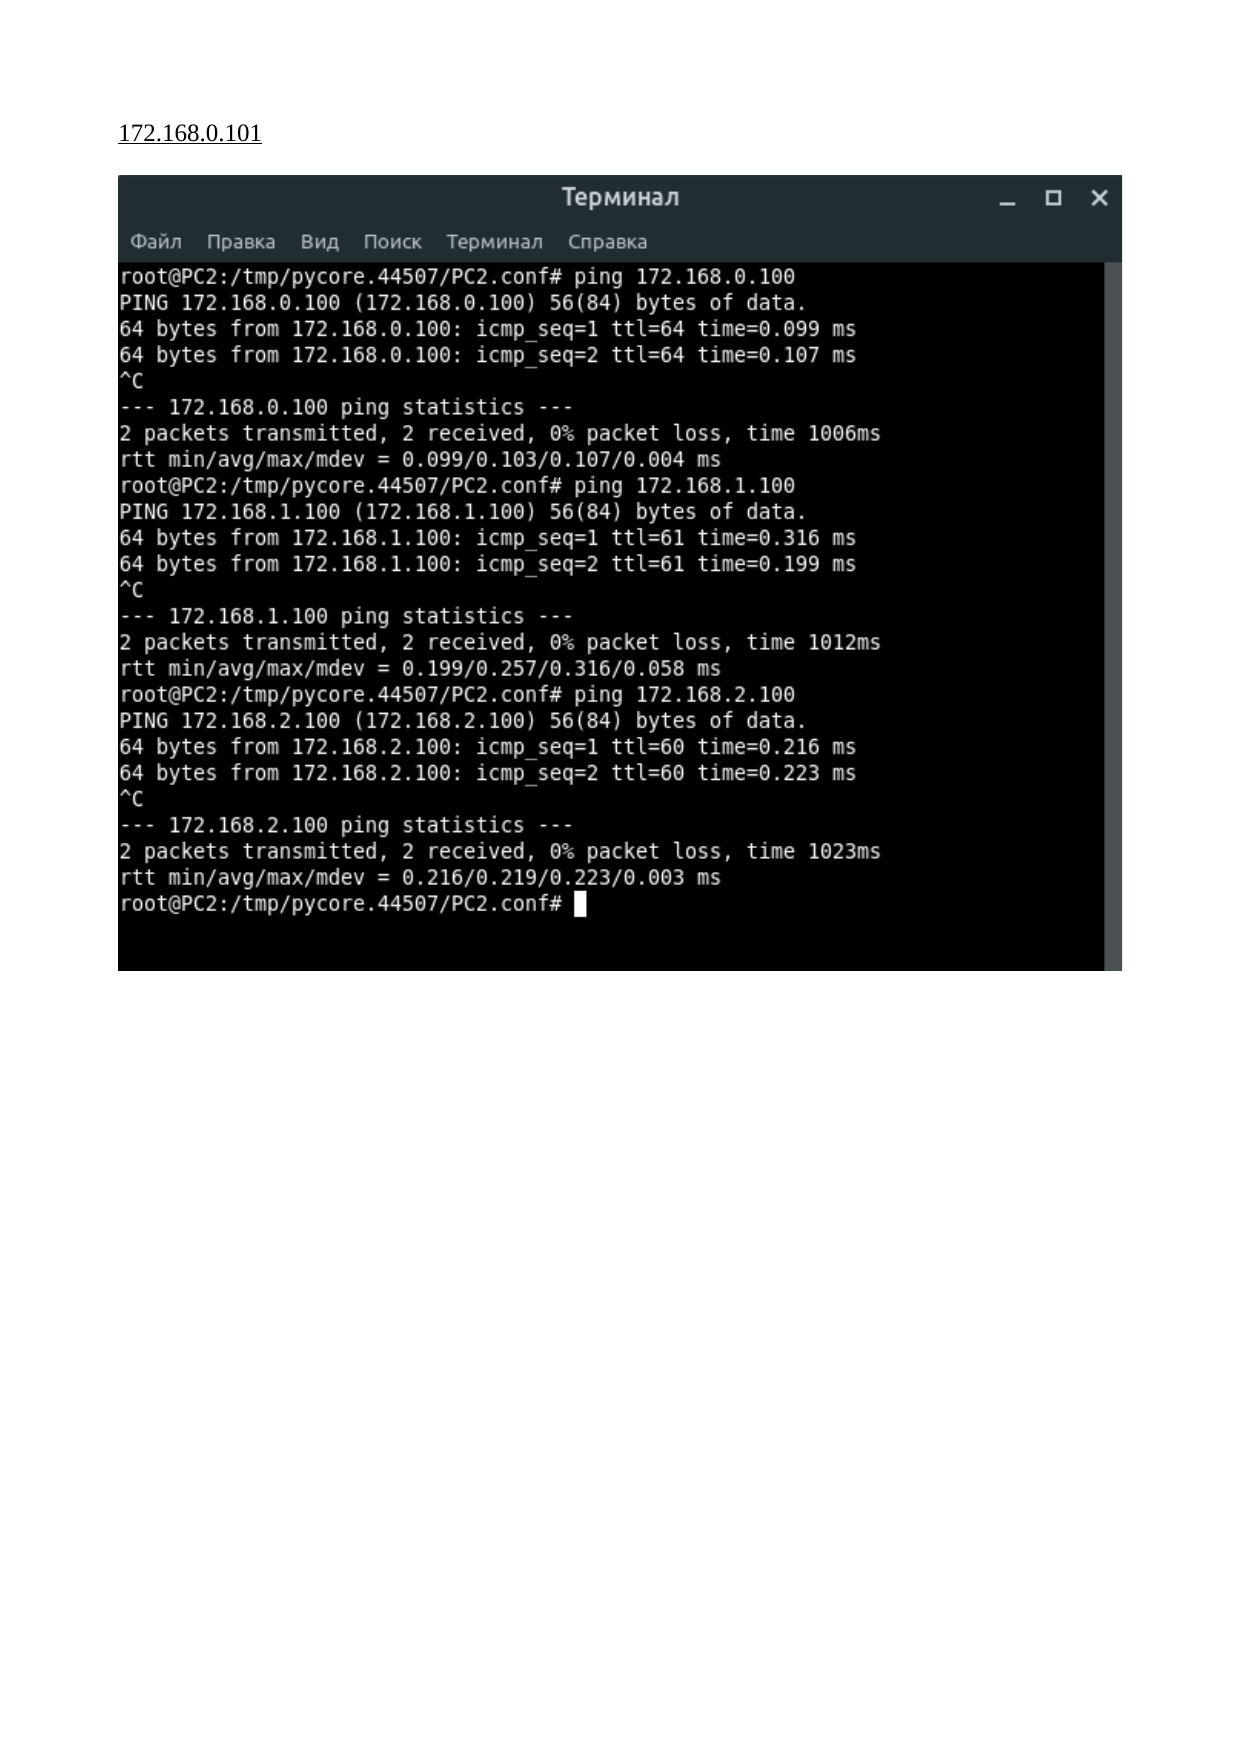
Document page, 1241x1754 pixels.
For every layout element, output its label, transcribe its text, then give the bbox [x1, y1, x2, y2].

text 172.168.0.101 [118, 118, 1122, 147]
picture [118, 175, 1123, 971]
